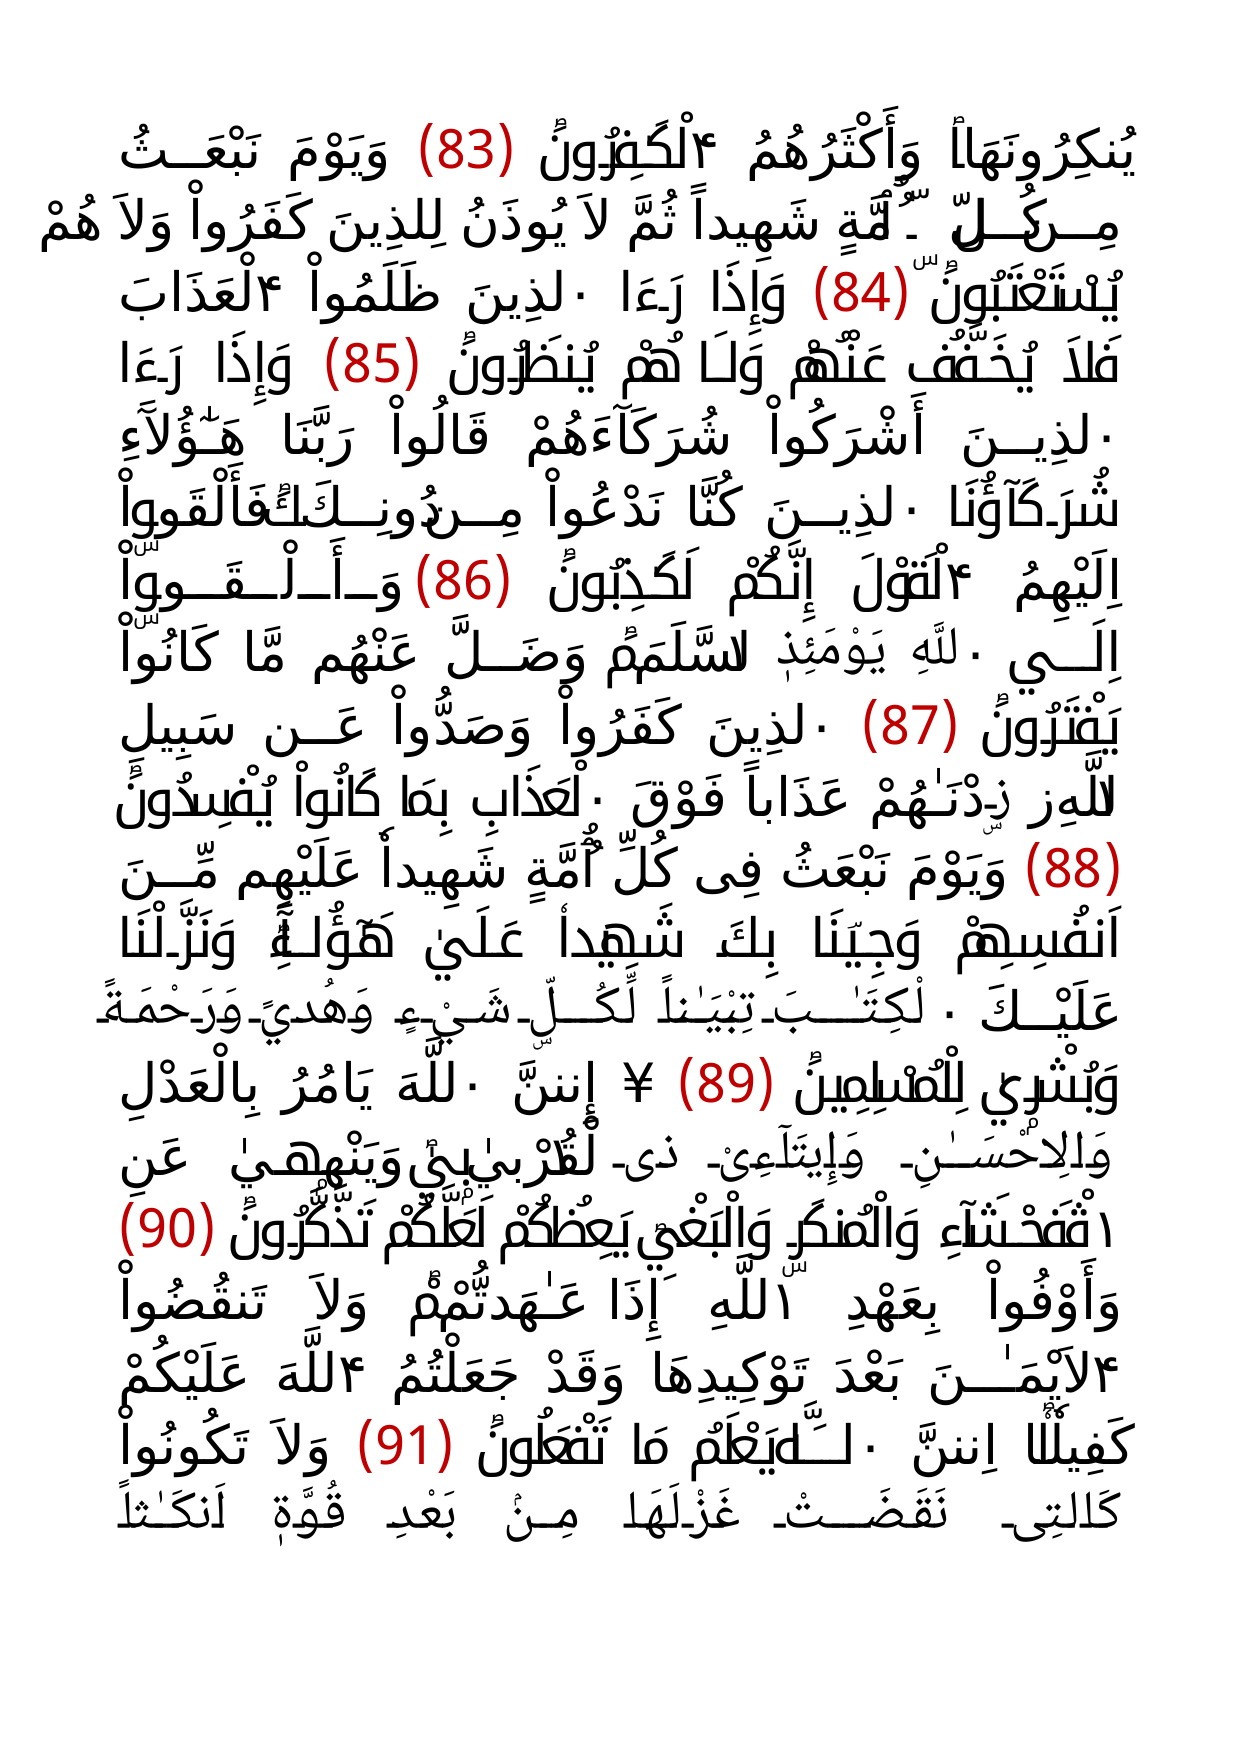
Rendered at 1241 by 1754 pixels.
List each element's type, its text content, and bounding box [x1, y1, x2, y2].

text ¥ بِسْمِ ۱للَّهِ ۱لرَّحْمَـٰنِ ۱لرَّحِيمِ أَتۭيٰٓ أَمْرُ ۴للَّهِ فَلاَ تَسْتَعْجِلُوهُؐ سُبْحَـٰنَهُ„ وَتَعَـٰلۭــيٰ عَمَّا يُشْرۣكُونَؐ (1) يُنَزّۣلُ ۴لْمَلَئِكَةَ بِالرُّوحِ مِنَ اَمْرۣهِ” عَلَيٰ مَنْ يَّشَآءُ مِـنْ عِبَادِهِ“ أَنَ اَنذِرُوٓاْ أَنَّهُ„ لآَ إِچَهَ إِلٓاَّ أَنَا فَاتَّقُونِؐ (2) خَلَــقَ ۰لسَّمَـٰوَ؛تتتِ وَالاَرْضَ بِالْحَـقﱢّؐ تَعَـٰلۭــيٰ عَمَّا يُشْرۣكُونَؐ (3) خَلَقَ ۰لِانسَـٰــنَ مِـن نُّطْفَةٍ فَإِذَا هُوَ خَصِيمٌ مُّبِينٌؐ (4) وَالاَنْعَـٰمَ خَلَقَهَاؐ لَكُمْ فِيهَا دِفْءٌ وَمَنَـٰفِعُ وَمِنْهَا تَاكُلُونَؐ (5) وَلَكُمْ فِيهَا جَمَال٘ حِينَ تُرۣيحُونَ وَحِيــنَ تَسْرَحُونَؐ (6) وَتَحْمِــلُ أَثْقَالَكُمُ; إِلَيٰ بَلَدٍ لَّمْ تَكُونُواْ بَـٰلِغِيهِ إِلاَّ بِشِقِّ ۱لاَنفُسِؐ إِنَّ رَبَّكُمْ لَرَءُوفٌ رَّحِيمٌؐ (7) وَالْخَيْلَ وَالْبِغَالَ وَالْحَمِيرَ لِتَرْكَبُوهَا وَزۣينَةًؐ وَيَخْلُقُ مَا لاَ تَعْلَمُونَؐ (8) وَعَلَــي ۰للَّهِ قَصْدُ ۴لسَّبِيلِ وَمِنْهَا جَآئِرٌؐ وَلَوْ شَآءَ لَهَدۭيٰكُمُ; أَجْمَعِينَؐ (9) هُوَ ۰ﻟـذِىٓ أَنزَلَ مِــنَ ۰لسَّمَآءِ مَآءً لَّكُم مِّنْهُ شَرَابببٌ وَمِنْهُ شَجَرٌ فِيهِ تُسِيمُونَؐ (10) يُنۢبِــتُ لَكُم بِهِ ۱لزَّرْعَ وَالزَّيْتُونَ وَاڤنَّخِيلَ وَالاَعْنَـٰــبَ وَمِــن كُــلّۣ ۱لثَّمَرَ؛تِؐ إِنَّ فِى ذَ؛لِــكَ ءَلاَيَةً لِّقَوْمٍ يَتَفَكَّرُونَؐ (11) وَسَخَّرَ لَكُمُ ۴ليْلَ وَالنَّهَارَ وَالشَّمْسَ وَالْقَمَرَ وَالنُّجُومَ مُسَخَّرَ؛تٙ بِأَمْرۣهِؐ“ إِنَّ فِى ذَ؛لِكَ ءَلاَيَـٰــتٍ لِّقَوْمٍ يَعْقِلُونَؐ (12) وَمَا ذَرَأَ لَكُمْ فِى ۱لاَرْضضضِ مُخْتَلِفاٗ اَلْوَ؛نُهُؐ; إِنننَّ فِى ذَ؛لِــكَ ءَلاَيَةً لِّقَوْمٍ يَذَّكَّرُونَؐ (13) وَهُوَ ۰ﻟ﮲ سَخَّرَ ۰ڤْبَحْرَ لِتَاكُلُواْ مِنْهُ لَحْماً طَرۣيّاً وَتَسْتَخْرۣجُواْ مِنْهُ حِلْيَةً تَلْبَسُونَهَاؐ وَتَرَي ۰لْفُلْكَ مَوَاخِرَ فِيهِ وَلِتَبْتَغُواْ مِن فَضْلِهِ” وَلَعَلَّكُمْ تَشْكُرُونَؐ (14) ® وَأَلْقۭـيٰ فِى ۱لاَرْضِ رَوَ؛سِيَ أَن تَمِيدَ بِكُمْ وَأَنْهَـٰراً وَسُبُلًا لَّعَلَّكُمْ تَهْتَدُونَ (15) وَعَچَمَـٰـــتٍؐ وَبِاڤنَّجْمِ هُمْ يَهْتَدُونَؐ (16) أَفَمَــنْ يَّخْلُقُ كَمَــن لاَّ يَخْلُقُؐ أَفَلاَ تَذَّكَّرُونَؐ (17) وَإِن تَعُدُّواْ نِعْمَةَ ۰للَّهِ لاَ تُحْصُوهَآؐ إِنننَّ ۰للَّهَ لَغَفُورٌ رَّحِيمٌؐ (18) وَاللَّهُ يَعْلَمُ مَا تُسِرُّونَ وَمَا تُعْلِنُونَؐ (19) وَالذِيــنَ تَدْعُونَ مِن دُونِ ۱للَّهِ لاَ يَخْلُقُونَ شَيْـٔاً وَهُمْ يُخْلَقُونَؐ (20) أَمْوَ؛ت٘ غَيْرُ أَحْيَآءٍؐ وَمَا يَشْعُرُونَ أَيَّانَ يُبْعَثُونَؐ (21) إِچَهُكُمُ; إِچَهٌ وَ؛حِدٌؐ فَالذِيــنَ لاَ يُومِنُونَ بِالاَخِرَةِ قُلُوبُهُم مُّنكِرَةٌ وَهُم مُّسْتَكْبِرُونَؐ (22) لاَ جَرَمَ أَنننَّ ۰للَّهَ يَعْلَمُ مَا يُسِرُّونَ وَمَا يُعْلِنُونَؐ إِنَّهُ„ لاَ يُحِبُّ ۴لْمُسْتَكْبِـرۣينَؐ (23) وَإِذَا قِيــلَ لَهُم مَّاذَآ أَنزَلَ رَبُّكُمْ قَالُوٓاْ أَسَـٰطِيرُ ۴لاَوَّلِيـنَ (24) ڤِيَحْمِلُوٓاْ أَوْزَارَهُمْ كَامِلَةً يَوْمَ ۰لْقِيَـٰمَةِ وَمِنَ اَوْزۭارۣ ۱لذِيــنَ يُضِلُّونَهُم بِغَيْرۣ عِلْمٖؐ اَلاَ سَآءَ مَا يَزۣرُونَؐ (25) قَدْ مَكَرَ ۰لذِيــنَ مِـن قَبْلِهِمْ فَأَتَــي ۰للَّهُ بُنْيَـٰنَهُم مِّنَ ۰لْقَوَاعِدِ فَخَرَّ عَلَيْهِمُ ۴لسَّقْفُ مِن فَوْقِهِمْ وَأَتۭيٰهُمُ ۴لْعَذَابُ مِــنْ حَيْــثُ لاَ يَشْعُرُونَؐ (26) ثُمَّ يَوْمَ ۰لْقِيَـٰمَةِ يُخْزۣيهِمْ وَيَقُولُ أَيْنَ شُرَكَآءِيَ ۰لذِينَ كُنتُمْ تُشَـٰٓـقُّونِ فِيهِمْؐ قَالَ ۰لذِينَ ٱُوتُواْ ۴لْعِلْمَ إِنَّ ۰لْخِزْيَ ۰لْيَوْمَ وَالسُّوٓءَ عَلَــي ۰لْكۭـٰفِـرۣينَ (27) ۰لذِيــنَ تَتَوَفّۭيٰهُمُ ۴لْمَلَئِكَةُ ظَالِمِىٓ أَنفُسِهِمْؐ فَأَلْقَوُاْ ۴لسَّلَمَ مَا كُنَّا نَعْمَلُ مِن سُوٓءٙ بَلۭيٰٓؐ إِنَّ ۰للَّهَ عَلِيمٛ بِمَا كُنتُمْ تَعْمَلُونَؐ (28) فَادْخُلُوٓاْ أَبْوَ؛بَ جَهَنَّمَ خَـٰلِدِينَ فِيهَاؐ فَلَبِيــسَ مَثْوَي ۰لْمُتَكَبِّرۣينَؐ (29) © وَقِيلَ لِلذِيــنَ "تَّقَوْاْ مَاذَآ أَنزَلَ رَبُّكُمْ قَالُواْ خَيْراًؐ لِّلذِيــنَ أَحْسَنُواْ فِى هَـٰذِهِ ۱لدُّنْيۭا حَسَنَةٌؐ وَلَدَارُ ۴لاَخِرَةِ خَيْرٌؐ وَلَنِعْمَ دَارُ ۴لْمُتَّقِينَؐ (30) جَنَّـٰــتُ عَدْنٍ يَدْخُلُونَهَا تَجْرۣى مِــن تَحْتِهَا ۰لاَنْهَـٰرُ لَهُمْ فِيهَا مَا يَشَآءُونَؐ كَذَ؛لِــكَ يَجْزۣى ۱للَّهُ ۴لْمُتَّقِينَ (31) ۰لذِيــنَ تَتَوَفّۭيٰهُمُ ۴لْمَلَئِكَةُ طَيِّبِيــنَؐ يَقُولُونَ سَچَم٘ عَلَيْكُمُ ۶دْخُلُواْ ۴لْجَنَّةَ بِمَا كُنتُمْ تَعْمَلُونَؐ (32) هَـلْ يَنظُرُونَ إِلٓاَّ أَن تَاتِيَهُمُ ۴لْمَلَئِكَةُ أَوْ يَاتِــيَ أَمْرُ رَبِّــكَؐ كَذَ؛لِــكَ فَعَلَ ۰لذِيــنَ مِـن قَبْلِهِمْؐ وَمَا ظَلَمَهُمُ ۴للَّهُؐ وَچَكِــن كَانُوٓاْ أَنفُسَهُمْ يَظْلِمُونَؐ (33) فَأَصَابَهُمْ سَيِّـَٔاتُ مَا عَمِلُواْؐ وَحَاقَ بِهِم مَّا كَانُواْ بِهِ” يَسْتَهْزۣءُونَؐ (34) وَقَالَ ۰لذِيــنَ أَشْرَكُواْ لَوْ شَآءَ ۰للَّهُ مَا عَبَدْنَا مِــن دُونِهِ” مِن شَيْءٍ نَّحْنُ وَلآَ ءَابَآؤُنَا وَلاَ حَرَّمْنَا مِن دُونِهِ” مِن شَيْءٍؐ كَذَ؛لِكَ فَعَلَ ۰لذِيــنَ مِن قَبْلِهِمْؐ فَهَــلْ عَلَي ۰لرُّسُلِ إِلاَّ ۰لْبَچَغُ ۴لْمُبِينُؐ (35) وَلَقَدْ بَعَثْنَا فِى كُــلّۣ ٱُمَّةٍ رَّسُولٗا اَنُ ۶عْبُدُواْ ۴للَّهَ وَاجْتَنِبُواْ ۴لطَّـٰغُوتَؐ فَمِنْهُم مَّــنْ هَدَي ۰للَّهُؐ وَمِنْهُم مَّــنْ حَقَّــتْ عَلَيْهِ ۱لضَّچَلَةُؐ فَسِيرُواْ فِى ۱لاَرْضِ فَانظُرُواْ كَيْفَ كَانننَ عَـٰقِبَةُ ۴لْمُكَذِّبِينَؐ (36) إِن تَحْرۣصْ عَلَيٰ هُدۭيٰهُمْ فَإِنننَّ ۰للَّهَ لاَ يُهْدۭيٰ مَنْ يُّضِلُّؐ وَمَا لَهُم مِّن نَّــٰصِرۣينَؐ (37) ® وَأَقْسَمُواْ بِاللَّهِ جَهْدَ أَيْمَـٰنِهِمْ لاَ يَبْعَــثُ ۴للَّهُ مَنْ يَّمُوتُؐ بَلۭيٰ وَعْداٗ عَلَيْهِ حَقّاً وَچَكِــنَّ أَكْثَرَ ۰لنَّاسِ لاَ يَعْلَمُونَ (38) لِيُبَيِّــنَ لَهُمُ ۴ﻟ﮲ يَخْتَلِفُونَ فِيهِ وَلِيَعْلَمَ ۰لذِيــنَ كَفَرُوٓاْ أَنَّهُمْ كَانُواْ كَـٰذِبِينَؐ (39) إِنَّمَا قَوْلُنَا لِشَىْءٖ اِذَآ أَرَدْنَـٰهُ أَن نَّقُولَ لَهُ„ كُنؐ فَيَكُونُؐ (40) وَالذِيــنَ هَاجَرُواْ فِى ۱للَّهِ مِـنۢ بَعْدِ مَا ظُلِمُواْ لَنُبَوّۣيؕنَّهُمْ فِى ۱لدُّنْيۭا حَسَنَةًؐ وَلَأَجْرُ ۴لاَخِرَةِ أَكْبَرُ لَوْ كَانُواْ يَعْلَمُونَؐ (41) ۰لذِيــنَ صَبَرُواْ وَعَلَيٰ رَبِّهِمْ يَتَوَكَّلُونَؐ (42) وَمَآ أَرْسَلْنَا مِن قَبْلِكَ إِلاَّ رۣجَالًا يُوحۭيٰٓ إِلَيْهِمْ فَسْـَٔلُوٓاْ أَهْلَ ۰لذِّكْرۣ إِن كُنتُمْ لاَ تَعْلَمُونَ (43) بِالْبَيِّنَـٰــتِ وَالزُّبُـرۣؐ وَأَنزَلْنَآ إِلَيْكَ ۰لذِّكْرَ لِتُبَيِّنَ لِلنَّاسسسِ مَا نُزّۣلَ إِلَيْهِمْ وَلَعَلَّهُمْ يَتَفَكَّرُونَؐ (44) أَفَأَمِــنَ ۰لذِينَ مَكَرُواْ ۴لسَّيِّـَٔاتِ أَنننْ يَّخْسِفَ ۰للَّهُ بِهِمُ ۴لاَرْضَ أَوْ يَاتِيَهُمُ ۴لْعَذَابببُ مِــنْ حَيْثُ لاَ يَشْعُرُونَ (45) أَوْ يَاخُذَهُمْ فِى تَقَلُّبِهِمْ فَمَا هُم بِمُعْجِزۣينَ (46) أَوْ يَاخُذَهُمْ عَلَيٰ تَخَوُّفٍؐ فَإِنَّ رَبَّكُمْ لَرَءُوفٌ رَّحِيم٘ؐ (47) اَوَلَمْ يَرَوۣاْ اِلَــيٰ مَا خَلَقَ ۰للَّهُ مِن شَيْءٍ يَتَفَيَّؤُاْ ظِچَلُهُ„ عَنِ ۱لْيَمِينِ وَالشَّمَآئِــلۣ سُجَّداً لِّلهِ وَهُمْ دَ؛خِرُونَؐ (48) وَلِلهِ يَسْجُدُ مَا فِى ۱لسَّمَـٰوَ؛تتتِ وَمَا فِى ۱لاَرْضِ مِن دَآبَّةٍ وَالْمَلَئِكَةُ وَهُمْ لاَ يَسْتَكْبِرُونَ (49) يَخَافُونَ رَبَّهُم مِّن فَوْقِهِمْ وَيَفْعَلُونَ مَا يُومَرُونَؐ ¦ (50) ¤ وَقَالَ ۰للَّهُ لاَ تَتَّخِذُوٓاْ إِچَهَيْـنِ 'ثْنَيْــنۣؐ إِنَّمَا هُوَ إِچَهٌ وَ؛حِدٌؐ فَإِيَّـٰيَ فَارْهَبُونِؐ (51) وَلَهُ„ مَا فِى ۱لسَّمَـٰوَ؛تِ وَالاَرْضِؐ وَلَهُ ۴لدِّينُ وَاصِباٗؐ اَفَغَيْرَ ۰للَّهِ تَتَّقُونَؐ (52) وَمَا بِكُم مِّــن نِّعْمَةٍ فَمِــنَ ۰للَّهِؐ ثُمَّ إِذَا مَسَّكُمُ ۴لضُّرُّ فَإِلَيْهِ تَجْــَٔـرُونَؐ (53) ثُمَّ إِذَا كَشَفَ ۰لضُّرَّ عَنكُمُ; إِذَا فَرۣيـقٌ مِّنكُم بِرَبِّهِمْ يُشْرۣكُونَ (54) لِيَكْفُرُواْ بِمَآ ءَاتَيْنَـٰهُمْؐ فَتَمَتَّعُواْؐ فَسَوْفَ تَعْلَمُونَؐ (55) وَيَجْعَلُونَ لِمَا لاَ يَعْلَمُونَ نَصِيباً مِّمَّا رَزَقْنَـٰهُمْؐ تَاللَّهِ لَتُسْــَٔلُــنَّ عَمَّا كُنتُمْ تَفْتَرُونَؐ (56) وَيَجْعَلُونَ لِلهِ ۱لْبَنَـٰــتِ سُبْحَـٰنَهُؐ„ وَلَهُم مَّا يَشْتَهُونَؐ (57) وَإِذَا بُشِّرَ أَحَدُهُم بِالاُنثۭــيٰ ظَلَّ وَجْهُهُ„ مُسْوَدّاً وَهُوَ كَظِيمٌ (58) يَتَوَ؛رۭيٰ مِنَ ۰لْقَوْمِ مِن سُوٓءِ مَا بُشِّرَ بِهِؐ“ أَيُمْسِكُهُ„ عَلَيٰ هُونٖ اَمْ يَدُسُّهُ„ فِى ۱لتُّرَابِؐ أَلاَ سَآءَ مَا يَحْكُمُونَؐ (59) لِلذِيــنَ لاَ يُومِنُونَ بِالاَخِرَةِ مَثَلُ ۴لسَّوْءِؐ وَلِلهِ ۱لْمَثَــلُ ۴لاَعْلۭيٰؐ وَهُوَ ۰لْعَزۣيزُ ۴لْحَكِيمُؐ (60) وَلَوْ يُوَ۬اخِذُ ۴للَّهُ ۴لنَّاسسسَ بِظُلْمِهِم مَّا تَرَكَ عَلَيْهَا مِــن دَآبَّةٍؐ وَچَكِنْ يُّوَ۬خِّرُهُمُ; إِلَـيٰٓ أَجَــلٍ مُّسَمّيًؐ فَإِذَا جَآءَ اجَلُهُمْ لاَ يَسْتَـٰخِرُونَ سَاعَةًؐ وَلاَ يَسْتَقْدِمُونَؐ (61) وَيَجْعَلُونَ لِلهِ مَا يَكْرَهُونَؐ وَتَصِفُ أَلْسِنَتُهُمُ ۴لْكَذِبببَ أَنننَّ لَهُمُ ۴لْحُسْنۭيٰؐ لاَ جَرَمَ أَنننَّ لَهُمُ ۴لنَّارَ وَأَنَّهُم مُّفْرۣطُونَؐ (62) ® تَاللَّهِ لَقَدَ اَرْسَلْنَآ إِلَيٰٓ ٱُمَمٍ مِّــن قَبْلِــكَ فَزَيَّــنَ لَهُمُ ۴لشَّيْطَـٰــنُ أَعْمَـٰلَهُمْ فَهُوَ وَلِيُّهُمُ ۴لْيَوْمَؐ وَلَهُمْ عَذَاب٘ اَلِيمٌؐ (63) وَمَآ أَنزَلْنَا عَلَيْكَ ۰لْكِتَـٰــبَ إِلاَّ لِتُبَيِّــنَ لَهُمُ ۴ﻟ﮲ 'خْتَلَفُواْ فِيهِ وَهُديً وَرَحْمَةً لِّقَوْمٍ يُومِنُونَؐ (64) وَاللَّهُ أَنزَلَ مِــنَ ۰لسَّمَآءِ مَآءً فَأَحْيۭا بِهِ ۱لاَرْضضضَ بَعْدَ مَوْتِهَآؐ إِنَّ فِى ذَ؛لِكَ ءَلاَيَةً لِّقَوْمٍ يَسْمَعُونَؐ (65) وَإِنَّ لَكُمْ فِى ۱لاَنْعَـٰمِ لَعِبْرَةًؐ نَّسْقِيكُم مِّمَّا فِى بُطُونِهِ” مِنۢ بَيْنِ فَرْثثثٍ وَدَمٍ لَّبَـﻨـاٗ خَالِصاً سَآئِغاً لِّلشَّـٰرۣبِينَ (66) وَمِن ثَمَرَ؛تِ ۱لنَّخِيلِ وَالاَعْنَـٰــبِ تَتَّخِذُونننَ مِنْهُ سَكَراً وَرۣزْقاٗ حَسَناٗؐ اِنَّ فِى ذَ؛لِــكَ ءَلاَيَةً لِّقَوْمٍ يَعْقِلُونَؐ (67) وَأَوْحۭيٰ رَبُّــكَ إِلَــي ۰ڤنَّحْلِ أَنِ 'تَّخِذِى مِنَ ۰لْجِبَالِ بُيُوتاً وَمِنَ ۰ڤشَّجَرۣ وَمِمَّا يَعْرۣشُونَ (68) ثُمَّ كُلِى مِــن كُــلّۣ ۱لثَّمَرَ؛تتتِ فَاسْلُكِى سُبُلَ رَبِّــكِ ذُلُلًؐا يَخْرُجُ مِـنۢ بُطُونِهَا شَرَابببٌ مُّخْتَلِف٘ اَلْوَ؛نُهُ„ فِيهِ شِفَآءٌ لِّلنَّاسِؐ إِنَّ فِى ذَ؛لِــكَ ءَلاَيَةً لِّقَوْمٍ يَتَفَكَّرُونَؐ (69) وَاللَّهُ خَلَقَكُمْ ثُمَّ يَتَوَفّۭيٰكُمْؐ وَمِنكُم مَّنْ يُّرَدُّ إِلَيٰٓ أَرْذَلِ ۱لْعُمُرۣ لِكَىْ لاَ يَعْلَمَ بَعْدَ عِلْمٍ شَيْـٔاٗؐ اِنننَّ ۰للَّهَ عَلِيمٌ قَدِيرٌؐ (70) © وَاللَّهُ فَضَّلَ بَعْضَكُمْ عَلَيٰ بَعْضٍ فِى ۱لرّۣزْقِؐ فَمَا ۰لذِيــنَ فُضِّلُواْ بِرَآدِّځ رۣزْقِهِمْ عَلَــيٰ مَا مَلَكَــتَ اَيْمَـٰنُهُمْ فَهُمْ فِيهِ سَوَآء٘ؐ اَفَبِنِعْمَةِ ۱للَّهِ يَجْحَدُونَؐ (71) وَاللَّهُ جَعَــلَ لَكُم مِّــنَ اَنفُسِكُمُ; أَزْوَ؛جاً وَجَعَــلَ لَكُم مِّنَ اَزْوَ؛جِكُم بَنِينَ وَحَفَدَةًؐ وَرَزَقَكُم مِّــنَ ۰لطَّيِّبَـٰتِؐ أَفَبِالْبَـٰطِلِ يُومِنُونَ وَبِنِعْمَــتِ ۱للَّهِ هُمْ يَكْفُرُونَؐ (72) وَيَعْبُدُونَ مِــن دُونِ ۱للَّهِ مَا لاَ يَمْلِــكُ لَهُمْ رۣزْقاً مِّــنَ ۰لسَّمَـٰوَ؛تتتِ وَالاَرْضضضِ شَيْـٔاً وَلاَ يَسْتَطِيعُونَؐ (73) فَلاَ تَضْرۣبُواْ لِلهِ ۱لاَمْثَالَؐ إِنننَّ ۰للَّهَ يَعْلَمُؐ وَأَنتُمْ لاَ تَعْلَمُونَؐ (74) ضَرَبَ ۰للَّهُ مَثَلٗا عَبْداً مَّمْلُوكاً لاَّ يَقْدِرُ عَلَيٰ شَيْءٍ وَمَن رَّزَقْنَـٰهُ مِنَّا رۣزْقاٗ حَسَناً فَهُوَ يُنفِـقُ مِنْهُ سِرّاً وَجَهْراٗ هَلْ يَسْتَوُﹼنَؐ ۰لْحَمْدُ لِلهِؐ بَلَ اَكْثَرُهُمْ لاَ يَعْلَمُونَؐ (75) وَضَرَبَ ۰للَّهُ مَثَلًا رَّجُلَيْنِ أَحَدُهُمَآ أَبْكَمُ لاَ يَقْدِرُ عَلَيٰ شَيْءٍ وَهُوَ كَلّﹲ عَلَيٰ مَوْلۭيٰهُ أَيْنَمَا يُوَجِّههُّ لاَ يَاتِ بِخَيْر۫هَلْ يَسْتَوۣى هُوَ وَمَـنْ يَّامُرُ بِالْعَدْلِ وَهُوَ عَلَــيٰ صِرَ؛طٍ مُّسْتَقِيمٍؐ (76) وَلِلهِ غَيْــبُ ۴لسَّمَـٰوَ؛تِ وَالاَرْضِؐ وَمَآ أَمْرُ ۴لسَّاعَةِ إِلاَّ كَڤَمْحِ ۱لْبَصَرۣ أَوْ هُوَ أَقْرَبببُؐ إِنننَّ ۰للَّهَ عَلَــيٰ كُــلّۣ شَيْءٍ قَدِيرٌؐ (77) وَاللَّهُ أَخْرَجَكُم مِّنۢ بُطُونِ ٱُمَّهَـٰتِكُمْ لاَ تَعْلَمُونَ شَيْـٔاًؐ وَجَعَــلَ لَكُمُ ۴لسَّمْعَ وَالاَبْصَـٰرَ وَالاَفْـِٕدَةَ لَعَلَّكُمْ تَشْكُرُونَؐ (78) ® أَلَمْ يَرَوۣاْ اِلَــي ۰لطَّيْرۣ مُسَخَّرَ؛تٍ فِى جَوّۣ ۱لسَّمَآءِ مَا يُمْسِكُهُنَّ إِلاَّ ۰للَّهُؐ إِنَّ فِى ذَ؛لِكَ ءَلاَيَـٰــتٍ لِّقَوْمٍ يُومِنُونَؐ (79) وَاللَّهُ جَعَلَ لَكُم مِّنۢ بُيُوتِكُمْ سَكَناً وَجَعَــلَ لَكُم مِّن جُلُودِ ۱لاَنْعَـٰمِ بُيُوتاً تَسْتَخِفُّونَهَا يَوْمَ ظَعَنِكُمْ وَيَوْمَ إِقَامَتِكُمْؐ وَمِنَ اَصْوَافِهَا وَأَوْبۭارۣهَا وَأَشْعۭارۣهَآ أَثَـٰثاً وَمَتَـٰعاٗ اِلَيٰ حِينٍؐ (80) وَاللَّهُ جَعَــلَ لَكُم مِّمَّا خَلَقَ ظِچَلًا وَجَعَــلَ لَكُم مِّنَ ۰لْجِبَالِ أَكْنَـٰناً وَجَعَــلَ لَكُمْ سَرَ؛بِيلَ تَقِيكُمُ ۴لْحَرَّ وَسَرَ؛بِيلَ تَقِيكُم بَأْسَكُمْؐ كَذَ؛لِــكَ يُتِمُّ نِعْمَتَهُ„ عَلَيْكُمْ لَعَلَّكُمْ تُسْلِمُونَؐ (81) فَإِن تَوَلَّوْاْ فَإِنَّمَا عَلَيْكَ ۰لْبَچَغُ ۴لْمُبِيـنُؐ (82) يَعْرۣفُونَ نِعْمَــتَ ۰للَّهِ ثُمَّ يُنكِرُونَهَاؐ وَأَكْثَرُهُمُ ۴لْكَـٰفِرُونَؐ (83) وَيَوْمَ نَبْعَــثُ مِــن كُــلّۣ ٱُمَّةٍ شَهِيداً ثُمَّ لاَ يُوذَنُ لِلذِينَ كَفَرُواْ وَلاَ هُمْ يُسْتَعْتَبُونَؐ (84) وَإِذَا رَءَا ۰لذِينَ ظَلَمُواْ ۴لْعَذَابَ فَلاَ يُخَفَّفُ عَنْهُمْ وَلاَ هُمْ يُنظَرُونَؐ (85) وَإِذَا رَءَا ۰لذِيــنَ أَشْرَكُواْ شُرَكَآءَهُمْ قَالُواْ رَبَّنَا هَـٰٓؤُلآَءِ شُرَكَآؤُنَا ۰لذِيــنَ كُنَّا نَدْعُواْ مِــن دُونِــكَؐ فَأَلْقَوۣاْ اِلَيْهِمُ ۴لْقَوْلَ إِنَّكُمْ لَكَـٰذِبُونَؐ (86) وَأَلْقَوۣاْ اِلَــي ۰للَّهِ يَوْمَئِذٖ ۱لسَّلَمَؐ وَضَــلَّ عَنْهُم مَّا كَانُواْ يَفْتَرُونَؐ (87) ۰لذِينَ كَفَرُواْ وَصَدُّواْ عَــن سَبِيلِ ۱للَّهِ زۣدْنَـٰهُمْ عَذَاباً فَوْقَ ۰لْعَذَابِ بِمَا كَانُواْ يُفْسِدُونَؐ (88) وَيَوْمَ نَبْعَثُ فِى كُلِّ ٱُمَّةٍ شَهِيداٗ عَلَيْهِم مِّــنَ اَنفُسِهِمْ وَجِيؔنَا بِكَ شَهِيداٗ عَلَيٰ هَـٰٓؤُلآَءِؐ وَنَزَّلْنَا عَلَيْــكَ ۰لْكِتَـٰــبَ تِبْيَـٰناً لِّكُــلّۣ شَيْءٍ وَهُديً وَرَحْمَةً وَبُشْرۭيٰ لِلْمُسْلِمِينَؐ (89) ¥ إِنننَّ ۰للَّهَ يَامُرُ بِالْعَدْلِ وَالِاحْسَـٰنِ وَإِيتَآءِىْ ذى ۱لْقُرْبۭيٰؐ وَيَنْهۭــيٰ عَنِ ۱ڤْفَحْشَآءِ وَالْمُنكَرۣ وَالْبَغْيِؐ يَعِظُكُمْ لَعَلَّكُمْ تَذَّكَّرُونَؐ (90) وَأَوْفُواْ بِعَهْدِ ۱للَّهِ إِذَا عَـٰهَدتُّمْؐ وَلاَ تَنقُضُواْ ۴لاَيْمَـٰــنَ بَعْدَ تَوْكِيدِهَا وَقَدْ جَعَلْتُمُ ۴للَّهَ عَلَيْكُمْ كَفِيلٗؐا اِنننَّ ۰للَّهَ يَعْلَمُ مَا تَفْعَلُونَؐ (91) وَلاَ تَكُونُواْ كَالتِى نَقَضَــتْ غَزْلَهَا مِـنۢ بَعْدِ قُوَّةٖ اَنكَـٰثاً تَتَّخِذُونَ أَيْمَـٰنَكُمْ دَخَلَۢا بَيْنَكُمُ; أَن تَكُونَ ٱُمَّة٘ هِيَ أَرْبۭــيٰ مِنُ ۷مَّةٖؐ اِنَّمَا يَبْلُوكُمُ ۴للَّهُ بِهِؐ” [118, 118, 1122, 1557]
